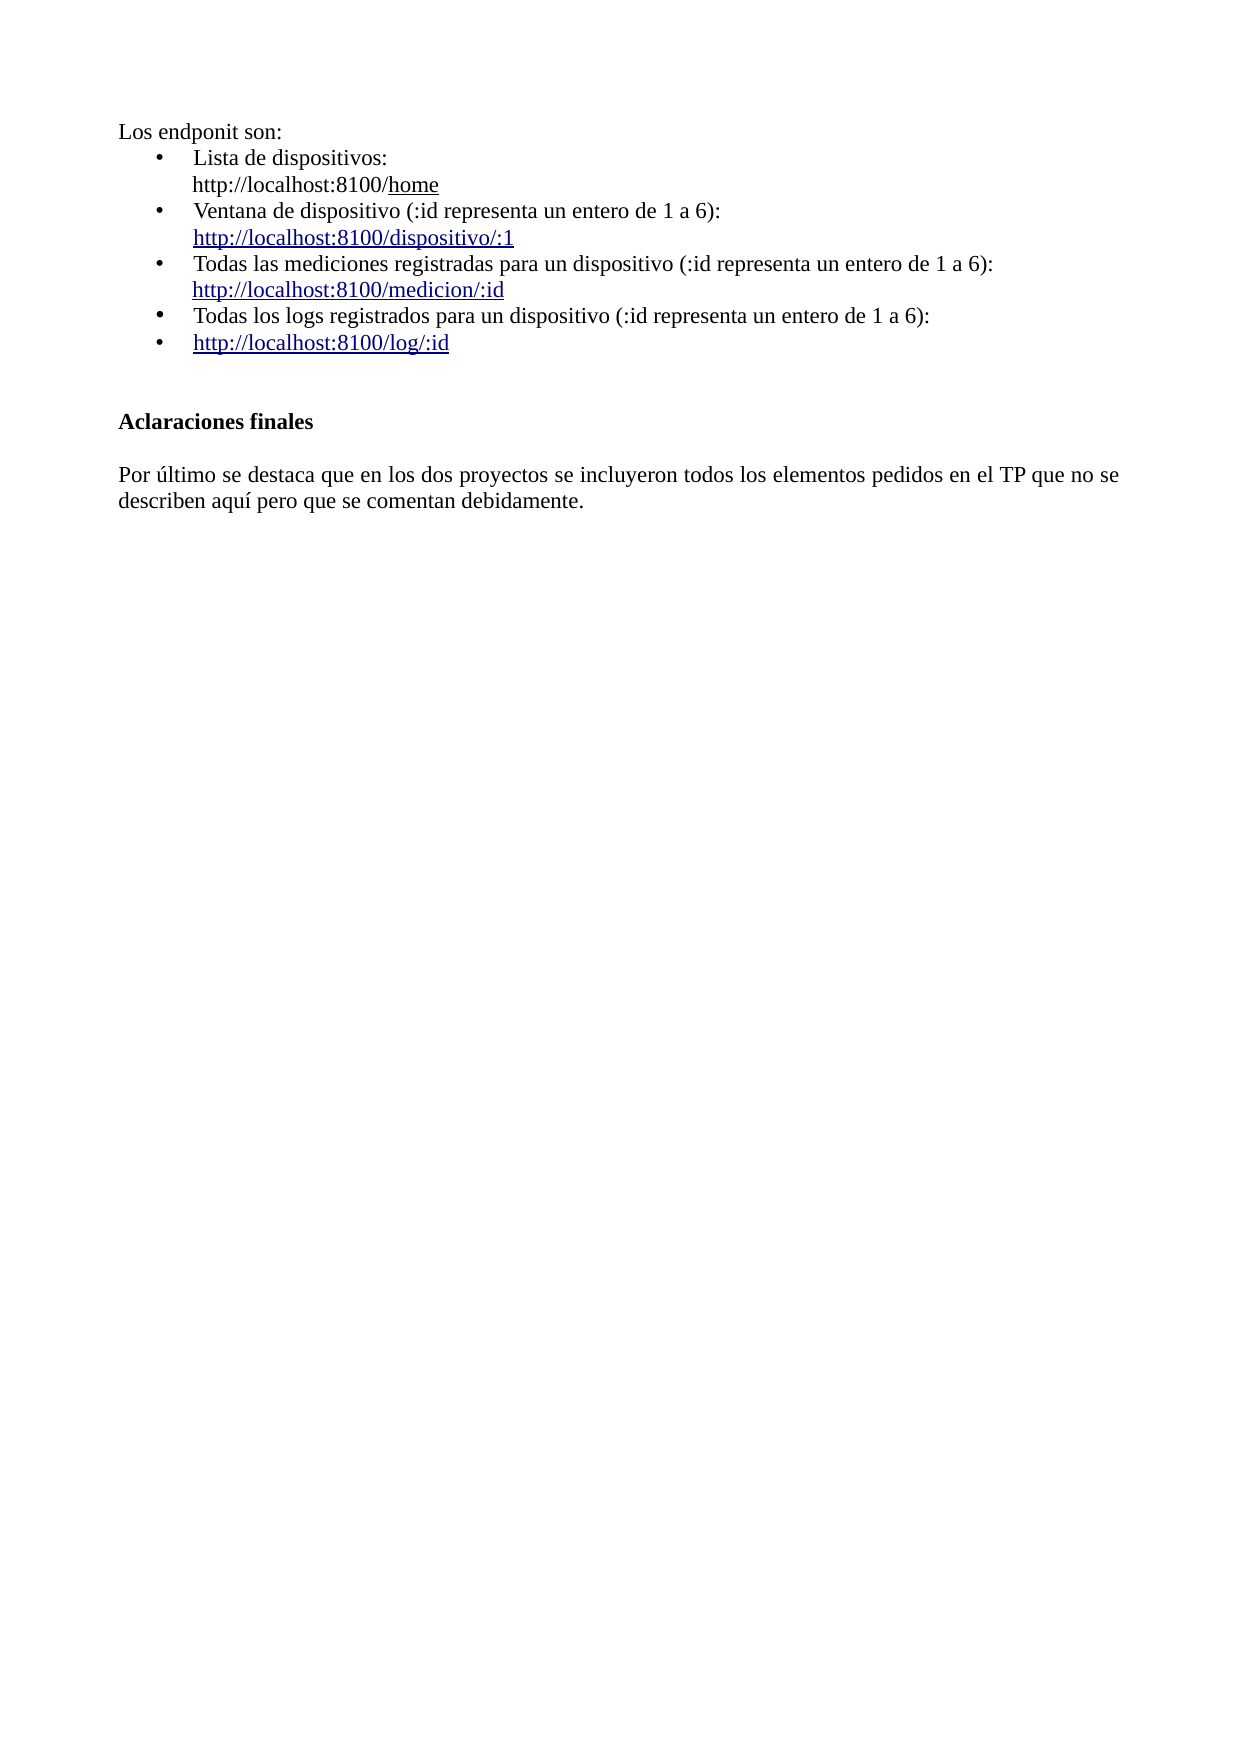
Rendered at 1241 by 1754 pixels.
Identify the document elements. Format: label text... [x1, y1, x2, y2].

list http://localhost:8100/dispositivo/:1 [156, 223, 1122, 250]
text http://localhost:8100/home [118, 171, 1122, 197]
list Todas los logs registrados para un dispositivo (:id representa un entero de 1 a 6): [156, 303, 1122, 329]
text Por último se destaca que en los dos proyectos se incluyeron todos los elementos pedidos en el TP que no se describen aquí pero que se comentan debidamente. [118, 461, 1122, 514]
list http://localhost:8100/log/:id [156, 329, 1122, 356]
list Todas las mediciones registradas para un dispositivo (:id representa un entero de 1 a 6): [156, 250, 1122, 276]
text http://localhost:8100/medicion/:id [118, 276, 1122, 303]
text Los endponit son: [118, 118, 1122, 144]
list Ventana de dispositivo (:id representa un entero de 1 a 6): [156, 197, 1122, 223]
list Lista de dispositivos: [156, 144, 1122, 171]
text Aclaraciones finales [118, 408, 1122, 435]
